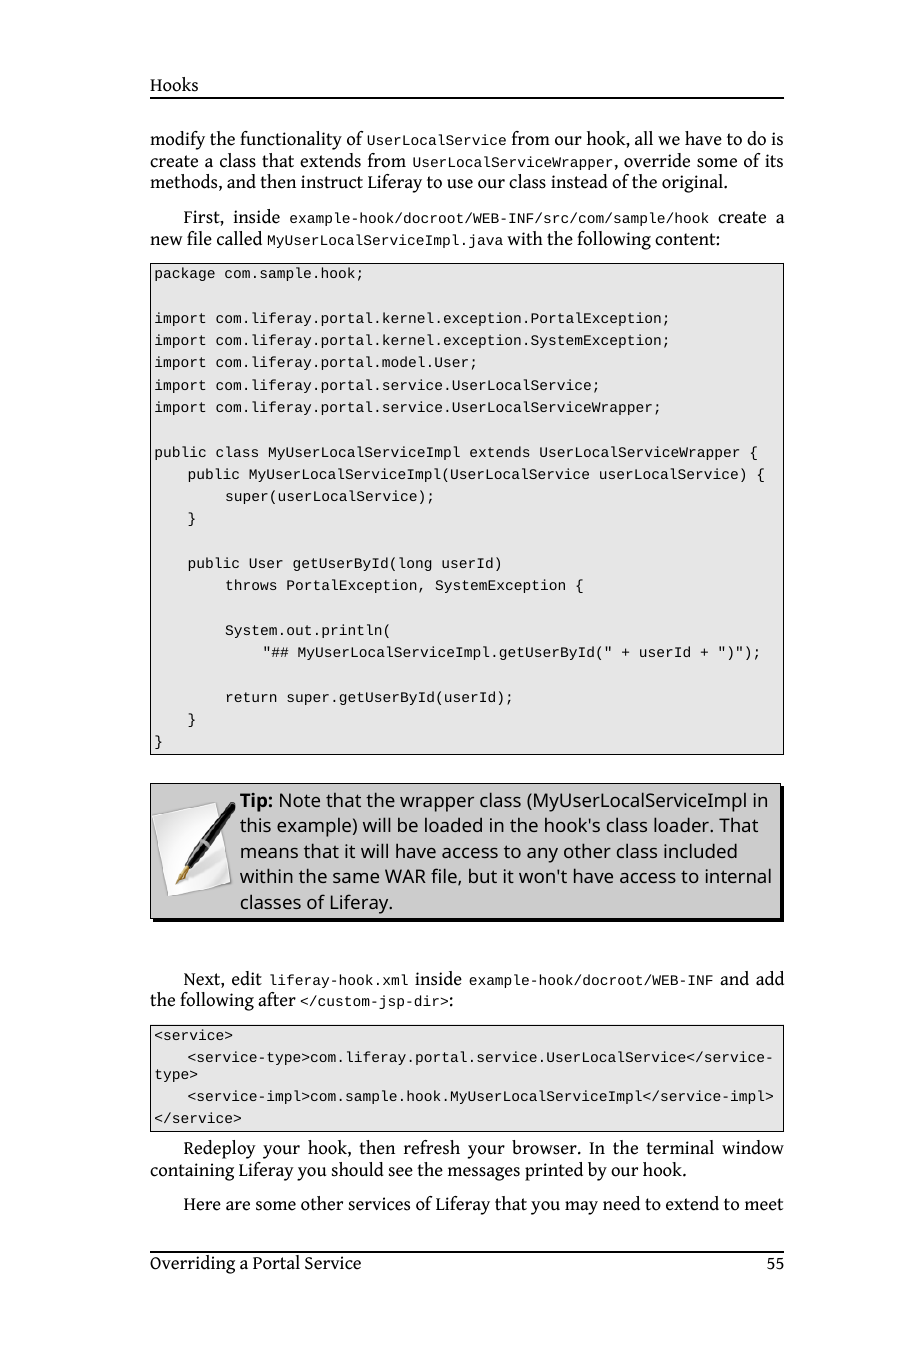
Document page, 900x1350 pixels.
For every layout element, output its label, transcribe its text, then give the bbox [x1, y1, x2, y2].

text import com.liferay.portal.model.User; [151, 352, 783, 372]
text Next, edit liferay-hook.xml inside example-hook/docroot/WEB-INF and add the following after </custom-jsp-dir>: [150, 968, 784, 1012]
text System.out.println( [151, 619, 783, 640]
text } [151, 508, 783, 528]
text <service-type>com.liferay.portal.service.UserLocalService</service-type> [151, 1047, 783, 1083]
text return super.getUserById(userId); [151, 686, 783, 707]
text <service-impl>com.sample.hook.MyUserLocalServiceImpl</service-impl> [151, 1085, 783, 1106]
text import com.liferay.portal.service.UserLocalServiceWrapper; [151, 396, 783, 417]
text } [151, 731, 783, 754]
text </service> [151, 1108, 783, 1131]
text public class MyUserLocalServiceImpl extends UserLocalServiceWrapper { [151, 441, 783, 461]
text public User getUserById(long userId) [151, 552, 783, 573]
text public MyUserLocalServiceImpl(UserLocalService userLocalService) { [151, 463, 783, 484]
text Tip: Note that the wrapper class (MyUserLocalServiceImpl in this example) will be loaded in the hook's class loader. That means that it will have access to any other class included within the same WAR file, but it won't have access to internal classes of Liferay. [151, 784, 780, 918]
text import com.liferay.portal.kernel.exception.SystemException; [151, 329, 783, 350]
text <service> [151, 1026, 783, 1045]
text "## MyUserLocalServiceImpl.getUserById(" + userId + ")"); [151, 642, 783, 662]
text package com.sample.hook; [151, 264, 783, 283]
picture [152, 802, 236, 896]
text throws PortalException, SystemException { [151, 575, 783, 595]
text super(userLocalService); [151, 486, 783, 506]
text Redeploy your hook, then refresh your browser. In the terminal window containing Liferay you should see the messages printed by our hook. [150, 1138, 784, 1182]
text import com.liferay.portal.kernel.exception.PortalException; [151, 307, 783, 328]
text modify the functionality of UserLocalService from our hook, all we have to do is create a class that extends from UserLocalServiceWrapper, override some of its methods, and then instruct Liferay to use our class instead of the original. [150, 129, 784, 194]
text import com.liferay.portal.service.UserLocalService; [151, 374, 783, 394]
text First, inside example-hook/docroot/WEB-INF/src/com/sample/hook create a new file called MyUserLocalServiceImpl.java with the following content: [150, 207, 784, 250]
text } [151, 708, 783, 729]
text Here are some other services of Liferay that you may need to extend to meet [150, 1194, 784, 1216]
